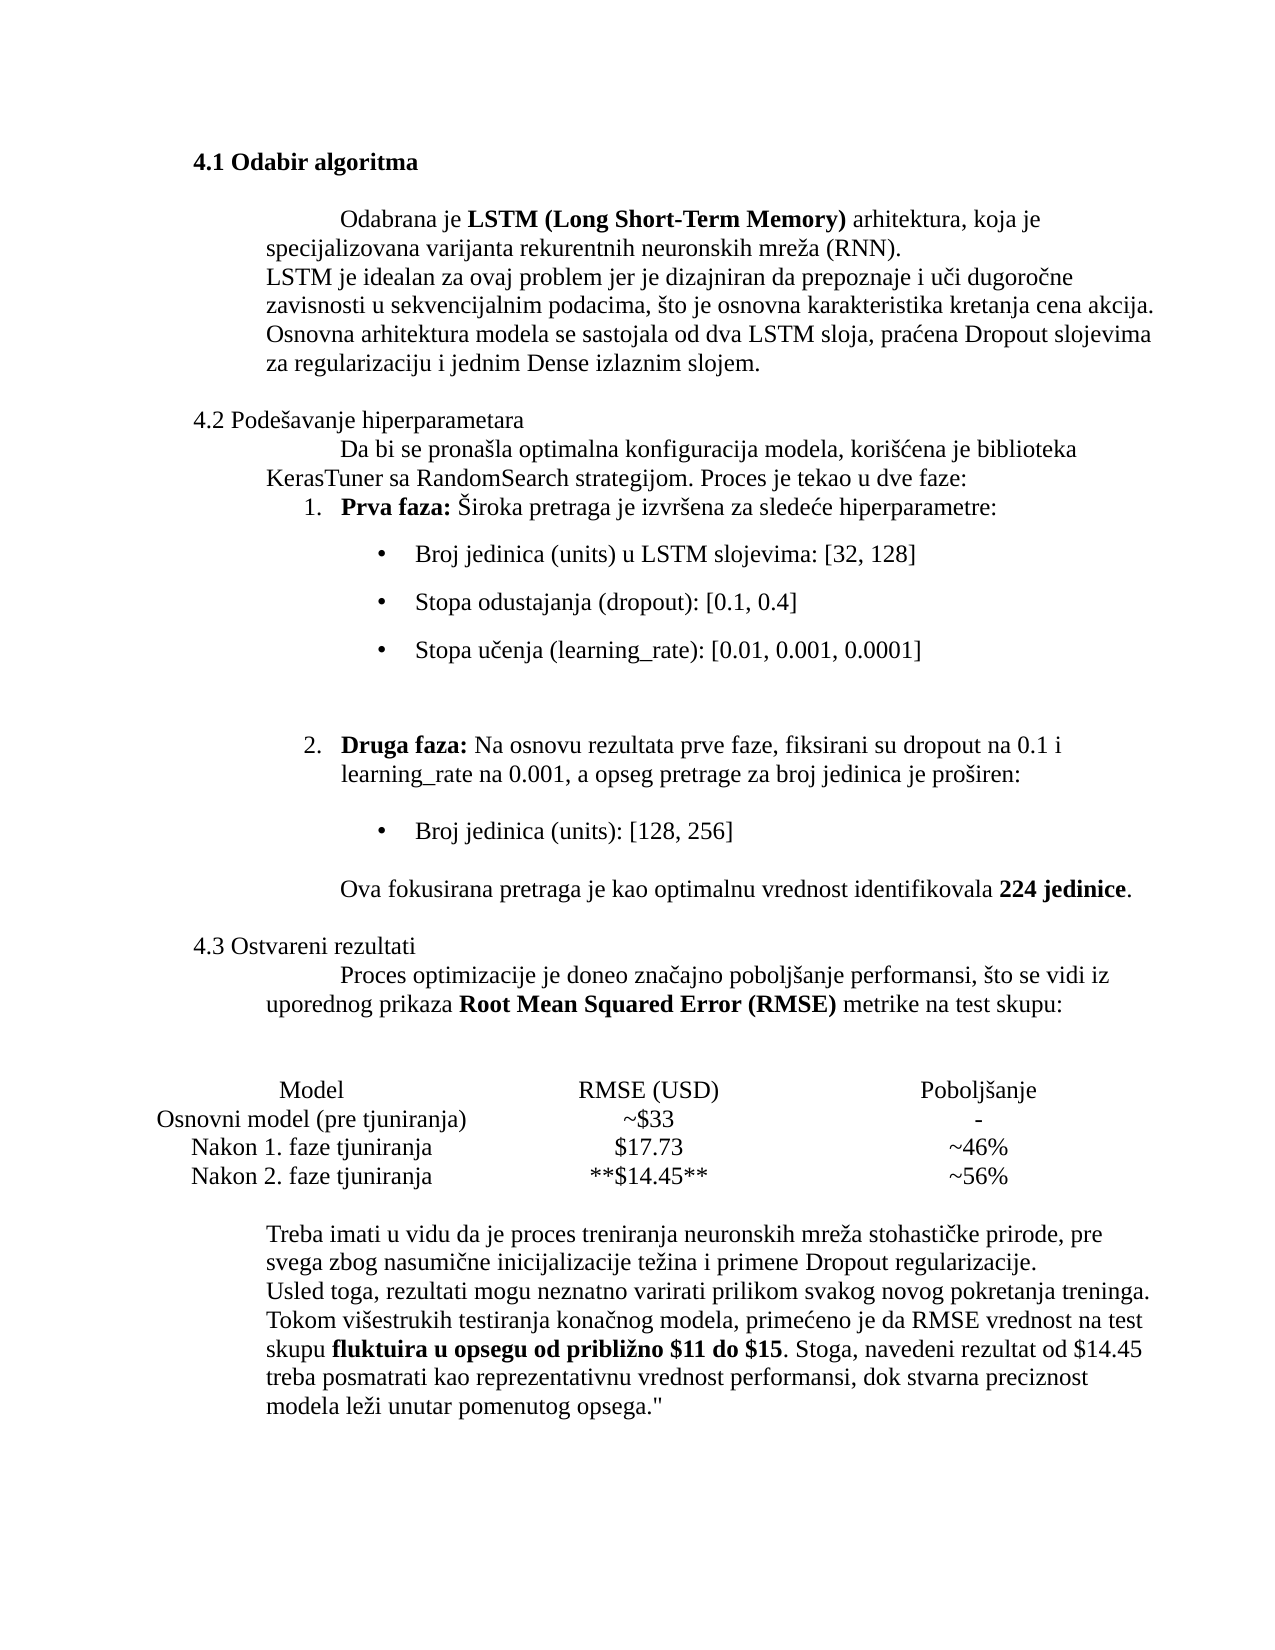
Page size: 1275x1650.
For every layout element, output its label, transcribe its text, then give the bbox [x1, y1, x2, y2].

list Podešavanje hiperparametara [193, 406, 1157, 434]
list Odabir algoritma [193, 147, 1157, 176]
table_cell - [798, 1104, 1159, 1132]
table_header Poboljšanje [798, 1075, 1159, 1104]
table_cell ~56% [798, 1161, 1159, 1190]
table_cell Osnovni model (pre tjuniranja) [124, 1104, 499, 1132]
text Ova fokusirana pretraga je kao optimalnu vrednost identifikovala 224 jedinice. [340, 874, 1157, 902]
table_cell Nakon 1. faze tjuniranja [124, 1133, 499, 1161]
text Osnovna arhitektura modela se sastojala od dva LSTM sloja, praćena Dropout slojevima za regularizaciju i jednim Dense izlaznim slojem. [266, 319, 1157, 377]
table_header RMSE (USD) [499, 1075, 798, 1104]
text Odabrana je LSTM (Long Short-Term Memory) arhitektura, koja je specijalizovana varijanta rekurentnih neuronskih mreža (RNN). [266, 204, 1157, 262]
text Usled toga, rezultati mogu neznatno varirati prilikom svakog novog pokretanja treninga. Tokom višestrukih testiranja konačnog modela, primećeno je da RMSE vrednost na test skupu fluktuira u opsegu od približno $11 do $15. Stoga, navedeni rezultat od $14.45 treba posmatrati kao reprezentativnu vrednost performansi, dok stvarna preciznost modela leži unutar pomenutog opsega." [266, 1276, 1157, 1420]
list Broj jedinica (units) u LSTM slojevima: [32, 128] [377, 539, 1157, 568]
text Da bi se pronašla optimalna konfiguracija modela, korišćena je biblioteka KerasTuner sa RandomSearch strategijom. Proces je tekao u dve faze: [266, 434, 1157, 492]
text Treba imati u vidu da je proces treniranja neuronskih mreža stohastičke prirode, pre svega zbog nasumične inicijalizacije težina i primene Dropout regularizacije. [266, 1219, 1157, 1276]
list Stopa učenja (learning_rate): [0.01, 0.001, 0.0001] [377, 635, 1157, 663]
table_cell **$14.45** [499, 1161, 798, 1190]
text Proces optimizacije je doneo značajno poboljšanje performansi, što se vidi iz uporednog prikaza Root Mean Squared Error (RMSE) metrike na test skupu: [266, 960, 1157, 1017]
list Broj jedinica (units): [128, 256] [377, 816, 1157, 845]
list Prva faza: Široka pretraga je izvršena za sledeće hiperparametre: [303, 492, 1157, 521]
table_cell ~46% [798, 1133, 1159, 1161]
table_cell Nakon 2. faze tjuniranja [124, 1161, 499, 1190]
list Stopa odustajanja (dropout): [0.1, 0.4] [377, 587, 1157, 616]
table_cell ~$33 [499, 1104, 798, 1132]
list Ostvareni rezultati [193, 931, 1157, 960]
text LSTM je idealan za ovaj problem jer je dizajniran da prepoznaje i uči dugoročne zavisnosti u sekvencijalnim podacima, što je osnovna karakteristika kretanja cena akcija. [266, 262, 1157, 319]
table_header Model [124, 1075, 499, 1104]
list Druga faza: Na osnovu rezultata prve faze, fiksirani su dropout na 0.1 i learning_rate na 0.001, a opseg pretrage za broj jedinica je proširen: [303, 730, 1157, 787]
table_cell $17.73 [499, 1133, 798, 1161]
